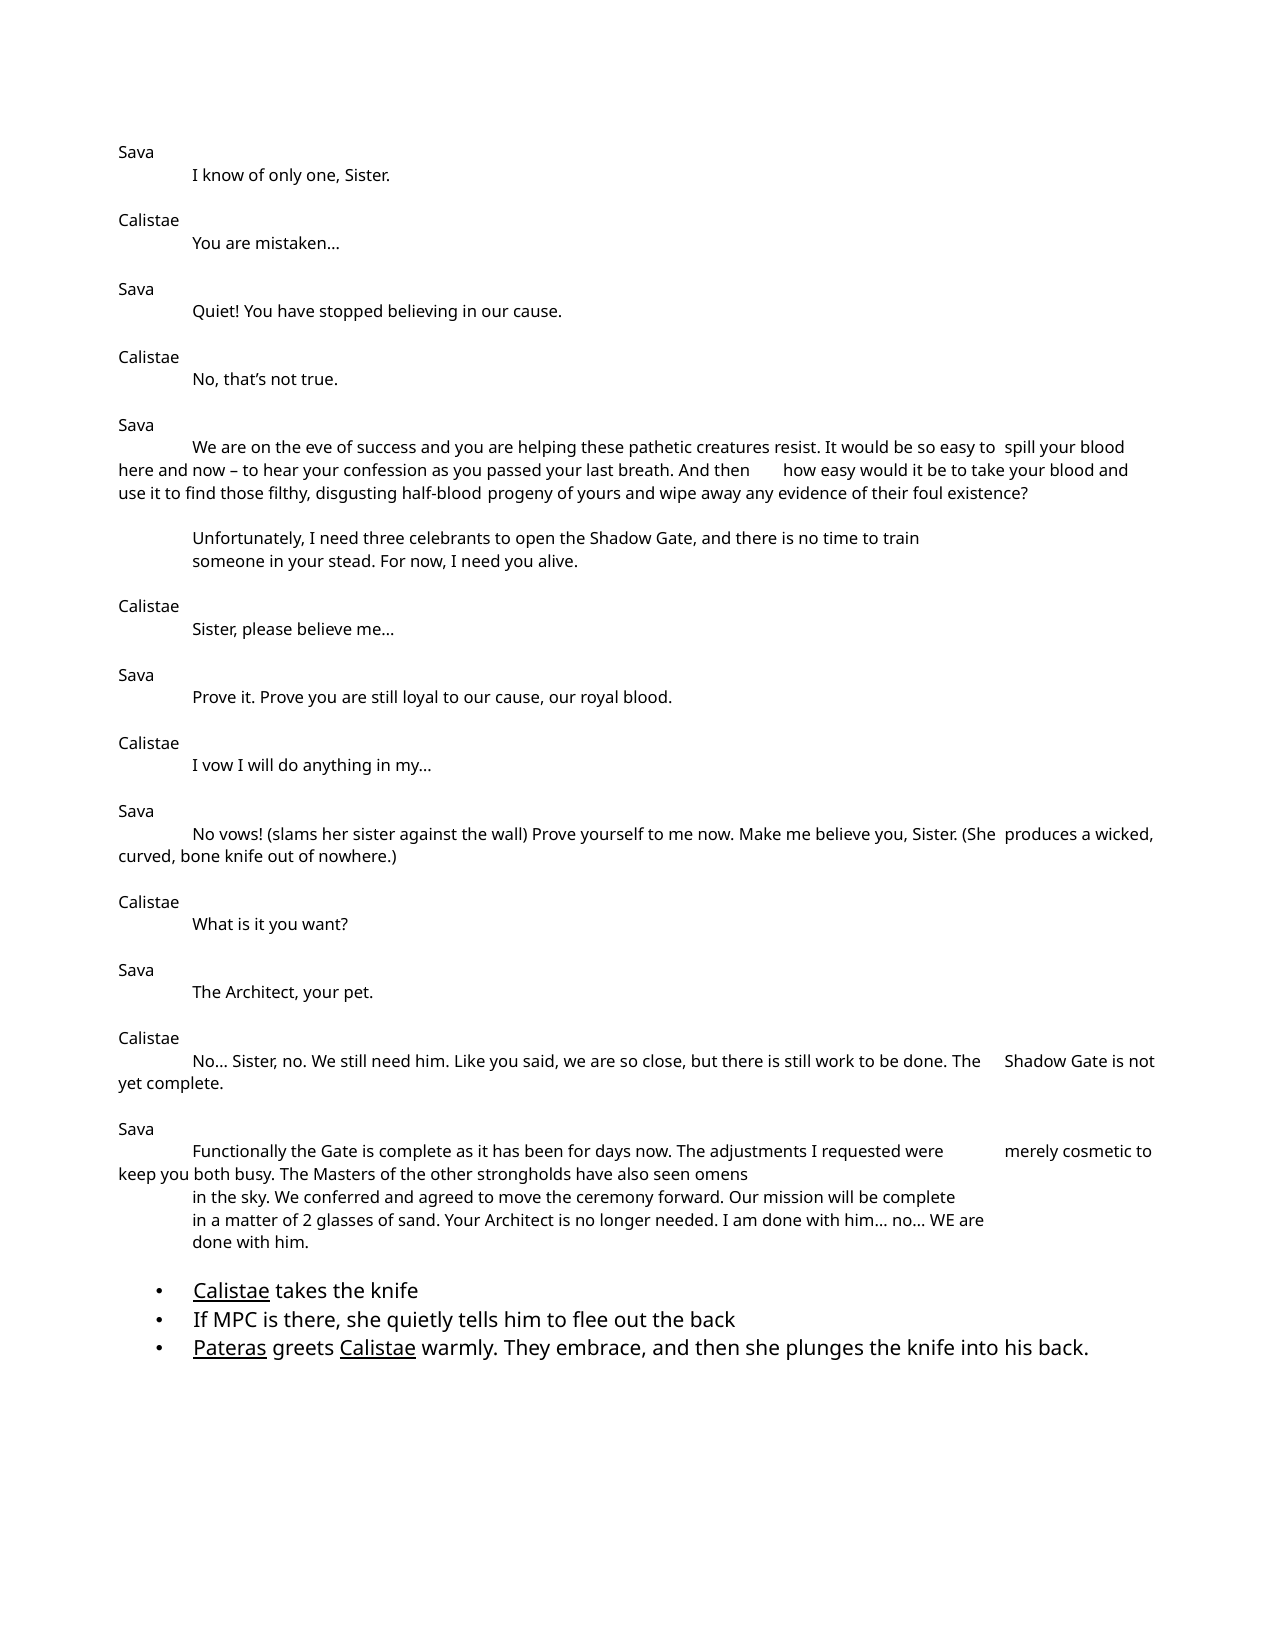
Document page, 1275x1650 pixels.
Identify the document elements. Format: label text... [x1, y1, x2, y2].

text Sava [118, 413, 1157, 436]
text Unfortunately, I need three celebrants to open the Shadow Gate, and there is no time to train [118, 527, 1157, 549]
text Sava [118, 141, 1157, 163]
text in the sky. We conferred and agreed to move the ceremony forward. Our mission will be complete [118, 1185, 1157, 1208]
list Pateras greets Calistae warmly. They embrace, and then she plunges the knife into his back. [156, 1333, 1157, 1362]
text We are on the eve of success and you are helping these pathetic creatures resist. It would be so easy to spill your blood here and now – to hear your confession as you passed your last breath. And then how easy would it be to take your blood and use it to find those filthy, disgusting half-blood progeny of yours and wipe away any evidence of their foul existence? [118, 436, 1157, 504]
text Calistae [118, 890, 1157, 913]
text Calistae [118, 209, 1157, 232]
text Sava [118, 277, 1157, 300]
text I know of only one, Sister. [118, 163, 1157, 186]
text Calistae [118, 1026, 1157, 1049]
text No… Sister, no. We still need him. Like you said, we are so close, but there is still work to be done. The Shadow Gate is not yet complete. [118, 1049, 1157, 1094]
text Functionally the Gate is complete as it has been for days now. The adjustments I requested were merely cosmetic to keep you both busy. The Masters of the other strongholds have also seen omens [118, 1140, 1157, 1185]
text Sister, please believe me… [118, 618, 1157, 640]
text Prove it. Prove you are still loyal to our cause, our royal blood. [118, 686, 1157, 708]
text in a matter of 2 glasses of sand. Your Architect is no longer needed. I am done with him… no… WE are [118, 1208, 1157, 1231]
text I vow I will do anything in my… [118, 754, 1157, 777]
list If MPC is there, she quietly tells him to flee out the back [156, 1305, 1157, 1333]
text Quiet! You have stopped believing in our cause. [118, 300, 1157, 322]
text You are mistaken… [118, 232, 1157, 254]
text Calistae [118, 595, 1157, 618]
text No vows! (slams her sister against the wall) Prove yourself to me now. Make me believe you, Sister. (She produces a wicked, curved, bone knife out of nowhere.) [118, 822, 1157, 867]
text someone in your stead. For now, I need you alive. [118, 549, 1157, 572]
text What is it you want? [118, 913, 1157, 936]
text Calistae [118, 345, 1157, 368]
list Calistae takes the knife [156, 1276, 1157, 1305]
text Sava [118, 1117, 1157, 1140]
text done with him. [118, 1231, 1157, 1253]
text Sava [118, 958, 1157, 981]
text Sava [118, 663, 1157, 686]
text The Architect, your pet. [118, 981, 1157, 1004]
text Calistae [118, 731, 1157, 754]
text Sava [118, 799, 1157, 822]
text No, that’s not true. [118, 368, 1157, 391]
